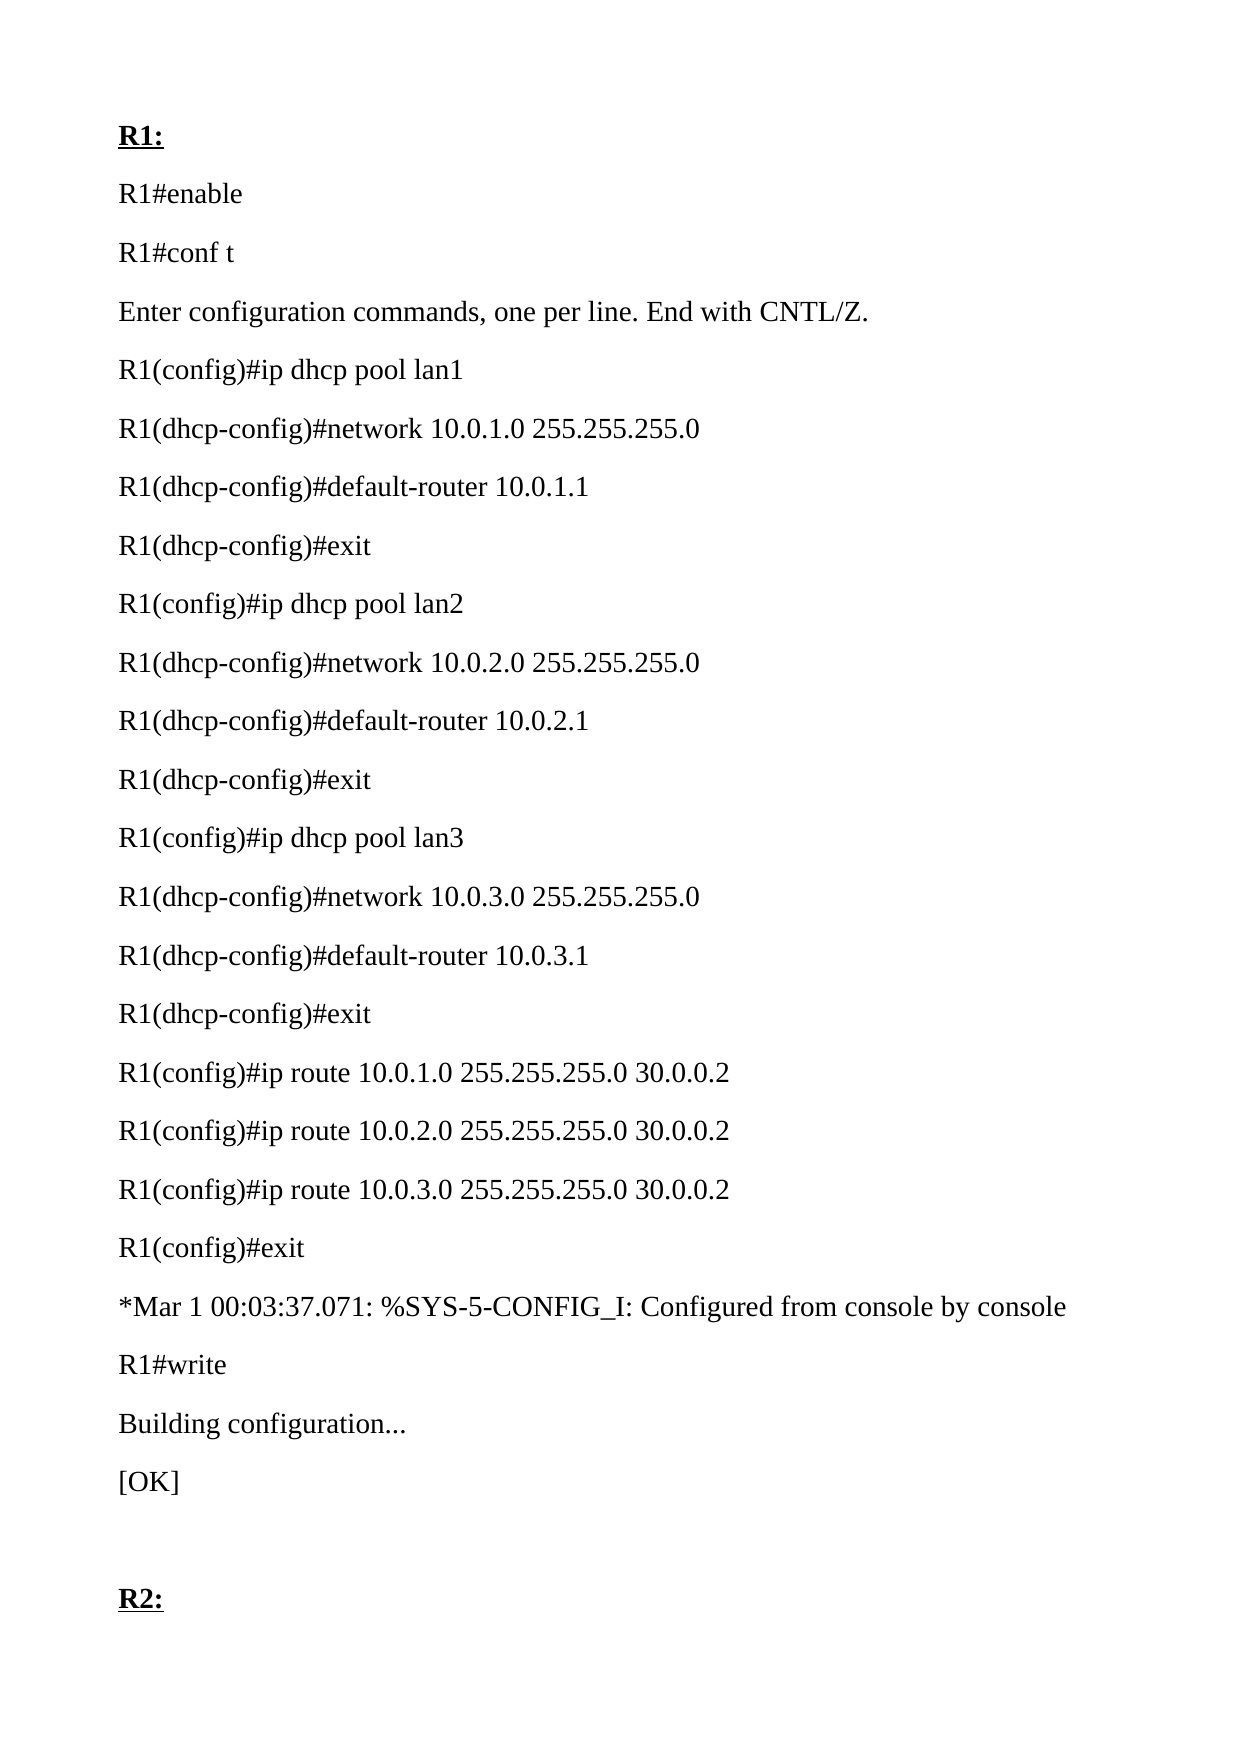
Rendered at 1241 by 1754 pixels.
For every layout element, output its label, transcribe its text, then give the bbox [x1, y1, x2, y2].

text R1#enable [118, 177, 1122, 210]
text R1#conf t [118, 235, 1122, 269]
text R1(dhcp-config)#network 10.0.3.0 255.255.255.0 [118, 879, 1122, 913]
text Enter configuration commands, one per line. End with CNTL/Z. [118, 294, 1122, 327]
text R1(config)#ip dhcp pool lan1 [118, 352, 1122, 386]
text R1(dhcp-config)#default-router 10.0.3.1 [118, 938, 1122, 971]
text R1: [118, 118, 1122, 152]
text R1(config)#exit [118, 1230, 1122, 1264]
text R1(dhcp-config)#default-router 10.0.1.1 [118, 469, 1122, 503]
text R1#write [118, 1347, 1122, 1381]
text R1(config)#ip route 10.0.2.0 255.255.255.0 30.0.0.2 [118, 1113, 1122, 1147]
text R1(dhcp-config)#exit [118, 762, 1122, 796]
text R1(dhcp-config)#exit [118, 996, 1122, 1030]
text R1(dhcp-config)#network 10.0.1.0 255.255.255.0 [118, 411, 1122, 444]
text *Mar 1 00:03:37.071: %SYS-5-CONFIG_I: Configured from console by console [118, 1289, 1122, 1322]
text R2: [118, 1582, 1122, 1615]
text R1(config)#ip dhcp pool lan2 [118, 586, 1122, 620]
text R1(config)#ip dhcp pool lan3 [118, 821, 1122, 854]
text [OK] [118, 1464, 1122, 1498]
text R1(dhcp-config)#default-router 10.0.2.1 [118, 703, 1122, 737]
text R1(dhcp-config)#exit [118, 528, 1122, 561]
text Building configuration... [118, 1406, 1122, 1439]
text R1(dhcp-config)#network 10.0.2.0 255.255.255.0 [118, 645, 1122, 678]
text R1(config)#ip route 10.0.3.0 255.255.255.0 30.0.0.2 [118, 1172, 1122, 1205]
text R1(config)#ip route 10.0.1.0 255.255.255.0 30.0.0.2 [118, 1055, 1122, 1088]
